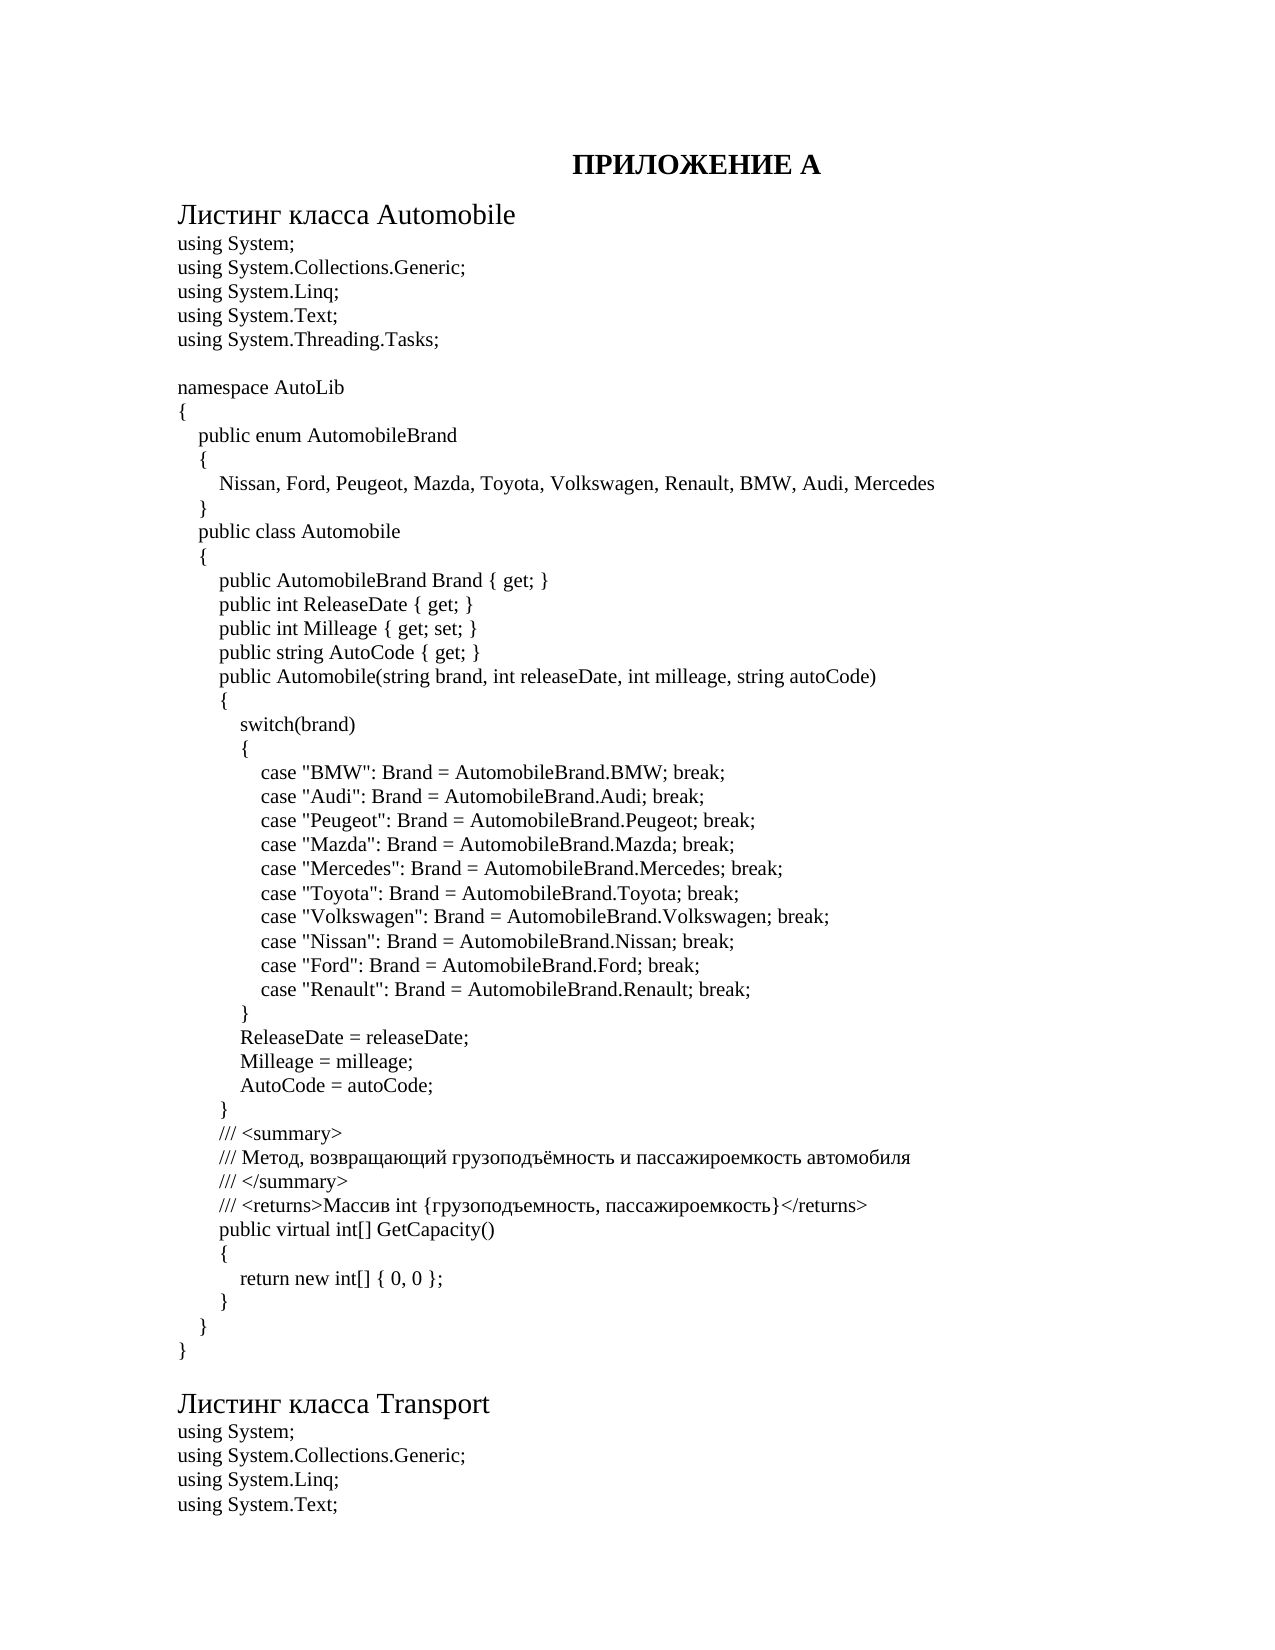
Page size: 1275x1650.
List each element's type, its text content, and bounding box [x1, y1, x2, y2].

text namespace AutoLib [177, 375, 1216, 399]
text Листинг класса Automobile [177, 197, 1216, 231]
text Milleage = milleage; [177, 1049, 1216, 1073]
text using System.Text; [177, 1491, 1216, 1516]
text using System; [177, 1419, 1216, 1443]
text return new int[] { 0, 0 }; [177, 1265, 1216, 1289]
text switch(brand) [177, 712, 1216, 736]
text public int Milleage { get; set; } [177, 616, 1216, 640]
text /// Метод, возвращающий грузоподъёмность и пассажироемкость автомобиля [177, 1145, 1216, 1169]
text case "Peugeot": Brand = AutomobileBrand.Peugeot; break; [177, 808, 1216, 832]
text { [177, 543, 1216, 568]
text case "Mazda": Brand = AutomobileBrand.Mazda; break; [177, 832, 1216, 856]
text public AutomobileBrand Brand { get; } [177, 568, 1216, 592]
text public class Automobile [177, 519, 1216, 543]
text } [177, 1338, 1216, 1362]
text /// </summary> [177, 1169, 1216, 1193]
text using System.Threading.Tasks; [177, 327, 1216, 351]
text Nissan, Ford, Peugeot, Mazda, Toyota, Volkswagen, Renault, BMW, Audi, Mercedes [177, 471, 1216, 495]
text case "BMW": Brand = AutomobileBrand.BMW; break; [177, 760, 1216, 784]
text { [177, 447, 1216, 471]
text using System.Collections.Generic; [177, 1443, 1216, 1467]
text ReleaseDate = releaseDate; [177, 1025, 1216, 1049]
text } [177, 1001, 1216, 1025]
text } [177, 1289, 1216, 1313]
text public Automobile(string brand, int releaseDate, int milleage, string autoCode) [177, 664, 1216, 688]
text case "Toyota": Brand = AutomobileBrand.Toyota; break; [177, 880, 1216, 904]
text Листинг класса Transport [177, 1386, 1216, 1419]
text case "Nissan": Brand = AutomobileBrand.Nissan; break; [177, 928, 1216, 953]
text public int ReleaseDate { get; } [177, 592, 1216, 616]
text /// <summary> [177, 1121, 1216, 1145]
text case "Audi": Brand = AutomobileBrand.Audi; break; [177, 784, 1216, 808]
text { [177, 736, 1216, 760]
text case "Mercedes": Brand = AutomobileBrand.Mercedes; break; [177, 856, 1216, 880]
text } [177, 1313, 1216, 1338]
text case "Ford": Brand = AutomobileBrand.Ford; break; [177, 953, 1216, 977]
text { [177, 1241, 1216, 1265]
text using System.Text; [177, 303, 1216, 327]
text using System.Linq; [177, 279, 1216, 303]
text using System.Collections.Generic; [177, 255, 1216, 279]
text } [177, 495, 1216, 519]
text } [177, 1097, 1216, 1121]
text AutoCode = autoCode; [177, 1073, 1216, 1097]
text { [177, 688, 1216, 712]
text public string AutoCode { get; } [177, 640, 1216, 664]
text using System.Linq; [177, 1467, 1216, 1491]
text ПРИЛОЖЕНИЕ А [177, 147, 1216, 180]
text public enum AutomobileBrand [177, 423, 1216, 447]
text public virtual int[] GetCapacity() [177, 1217, 1216, 1241]
text case "Volkswagen": Brand = AutomobileBrand.Volkswagen; break; [177, 904, 1216, 928]
text using System; [177, 231, 1216, 255]
text /// <returns>Массив int {грузоподъемность, пассажироемкость}</returns> [177, 1193, 1216, 1217]
text { [177, 399, 1216, 423]
text case "Renault": Brand = AutomobileBrand.Renault; break; [177, 977, 1216, 1001]
